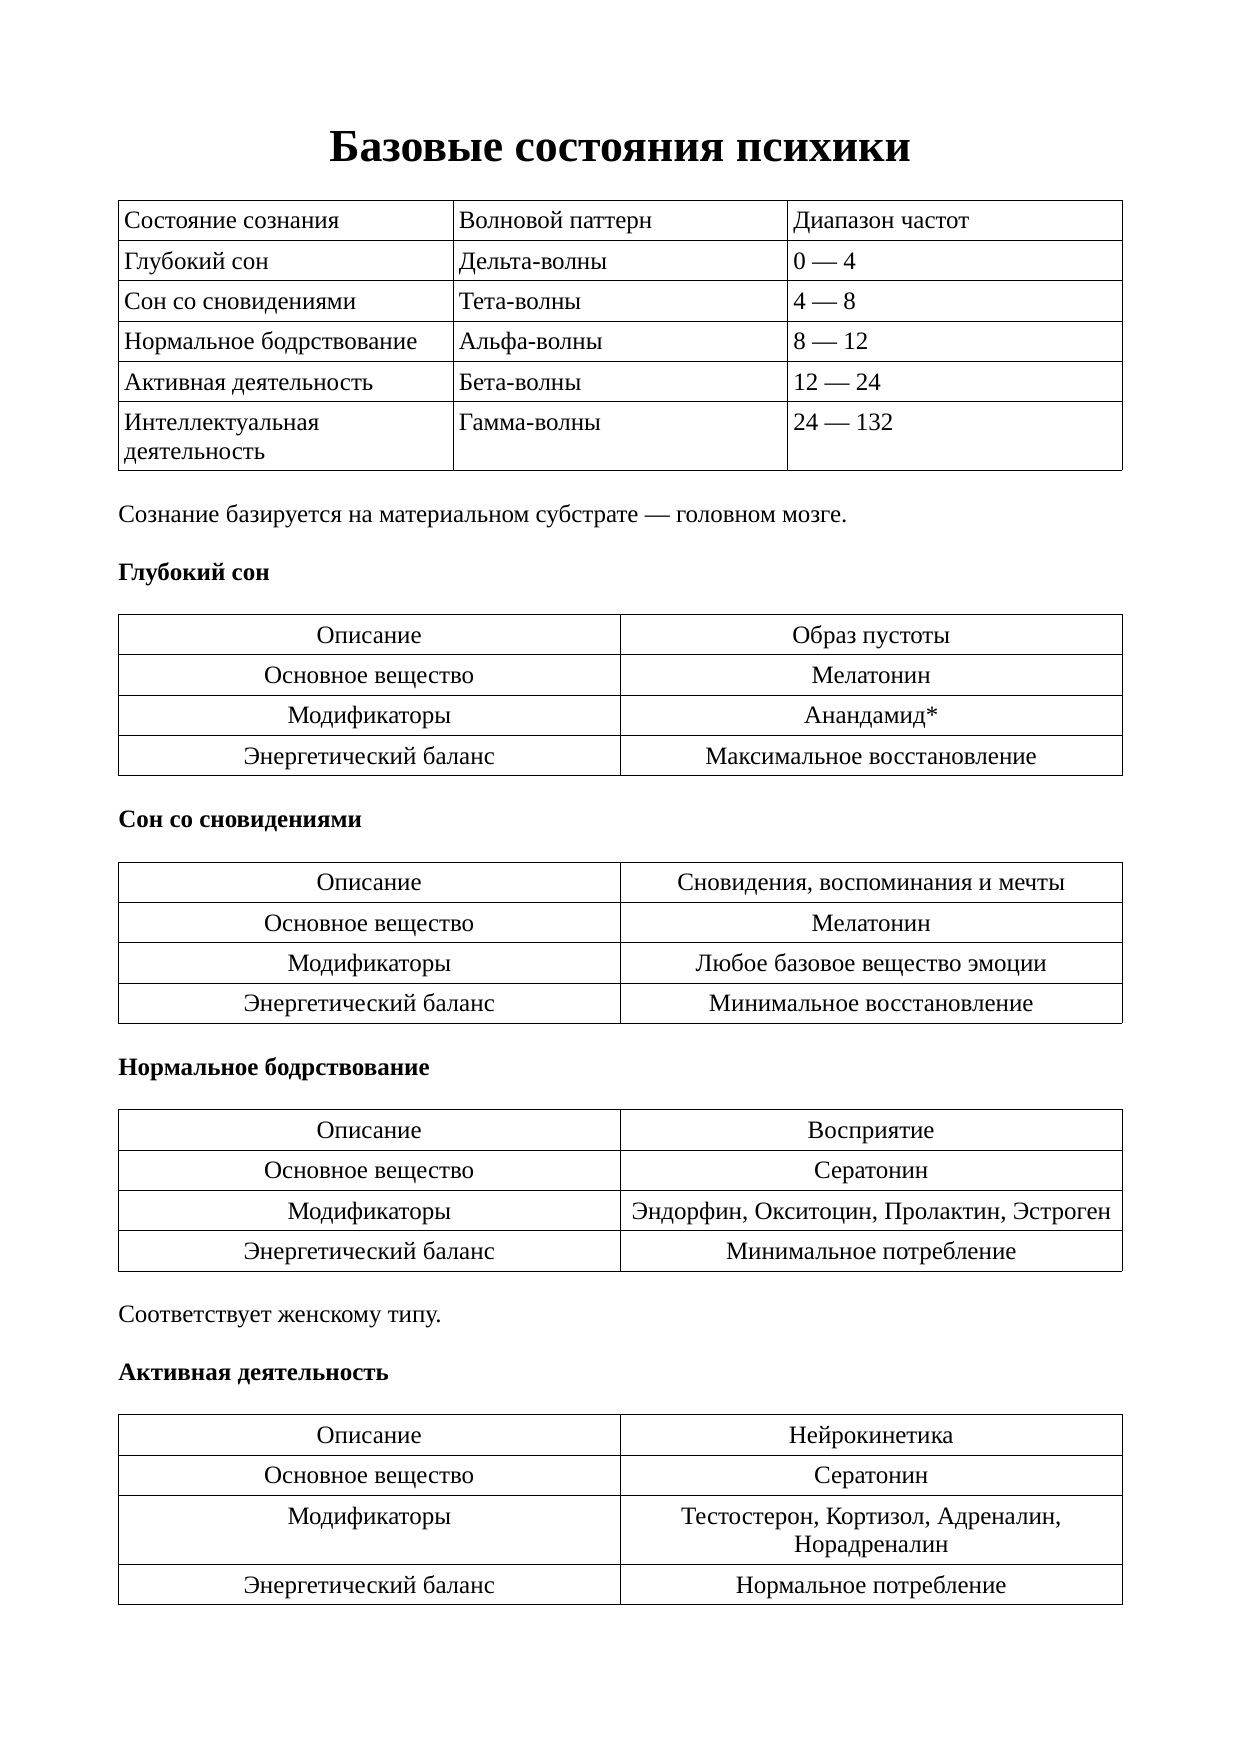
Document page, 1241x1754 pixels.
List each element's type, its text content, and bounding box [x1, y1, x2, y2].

table_cell Энергетический баланс [119, 1565, 620, 1604]
table_cell Сератонин [621, 1456, 1122, 1495]
table_cell Основное вещество [119, 655, 620, 695]
table_cell Тета-волны [454, 281, 787, 321]
table_header Описание [119, 1110, 620, 1149]
table_header Восприятие [621, 1110, 1122, 1149]
table_cell Модификаторы [119, 1191, 620, 1230]
table_header Состояние сознания [119, 201, 453, 240]
table_cell Нормальное бодрствование [119, 322, 453, 361]
text Нормальное бодрствование [118, 1052, 1122, 1081]
table_header Описание [119, 615, 620, 654]
text Сознание базируется на материальном субстрате — головном мозге. [118, 499, 1122, 528]
table_cell Тестостерон, Кортизол, Адреналин, Норадреналин [621, 1496, 1122, 1564]
table_cell Максимальное восстановление [621, 736, 1122, 775]
table_header Описание [119, 1415, 620, 1455]
table_cell Глубокий сон [119, 241, 453, 280]
table_cell Сератонин [621, 1151, 1122, 1190]
table_cell Нормальное потребление [621, 1565, 1122, 1604]
table_cell Мелатонин [621, 655, 1122, 695]
table_cell Анандамид* [621, 696, 1122, 735]
text Активная деятельность [118, 1357, 1122, 1386]
table_cell Дельта-волны [454, 241, 787, 280]
table_header Волновой паттерн [454, 201, 787, 240]
table_cell Сон со сновидениями [119, 281, 453, 321]
table_header Описание [119, 863, 620, 902]
table_cell Бета-волны [454, 362, 787, 401]
table_cell 0 — 4 [788, 241, 1122, 280]
table_cell Модификаторы [119, 696, 620, 735]
table_header Сновидения, воспоминания и мечты [621, 863, 1122, 902]
table_cell 8 — 12 [788, 322, 1122, 361]
table_cell Эндорфин, Окситоцин, Пролактин, Эстроген [621, 1191, 1122, 1230]
table_header Диапазон частот [788, 201, 1122, 240]
table_cell Минимальное восстановление [621, 984, 1122, 1023]
table_cell Любое базовое вещество эмоции [621, 943, 1122, 983]
table_header Образ пустоты [621, 615, 1122, 654]
table_cell Модификаторы [119, 943, 620, 983]
table_cell Альфа-волны [454, 322, 787, 361]
table_cell Энергетический баланс [119, 1231, 620, 1271]
text Соответствует женскому типу. [118, 1299, 1122, 1328]
table_cell Активная деятельность [119, 362, 453, 401]
table_cell Мелатонин [621, 903, 1122, 942]
table_cell Гамма-волны [454, 402, 787, 470]
table_cell Интеллектуальная деятельность [119, 402, 453, 470]
table_cell Основное вещество [119, 1151, 620, 1190]
table_cell 12 — 24 [788, 362, 1122, 401]
text Глубокий сон [118, 557, 1122, 585]
table_cell 24 — 132 [788, 402, 1122, 470]
text Сон со сновидениями [118, 804, 1122, 833]
table_cell Основное вещество [119, 903, 620, 942]
text Базовые состояния психики [118, 118, 1122, 171]
table_cell Энергетический баланс [119, 984, 620, 1023]
table_header Нейрокинетика [621, 1415, 1122, 1455]
table_cell 4 — 8 [788, 281, 1122, 321]
table_cell Основное вещество [119, 1456, 620, 1495]
table_cell Модификаторы [119, 1496, 620, 1564]
table_cell Минимальное потребление [621, 1231, 1122, 1271]
table_cell Энергетический баланс [119, 736, 620, 775]
